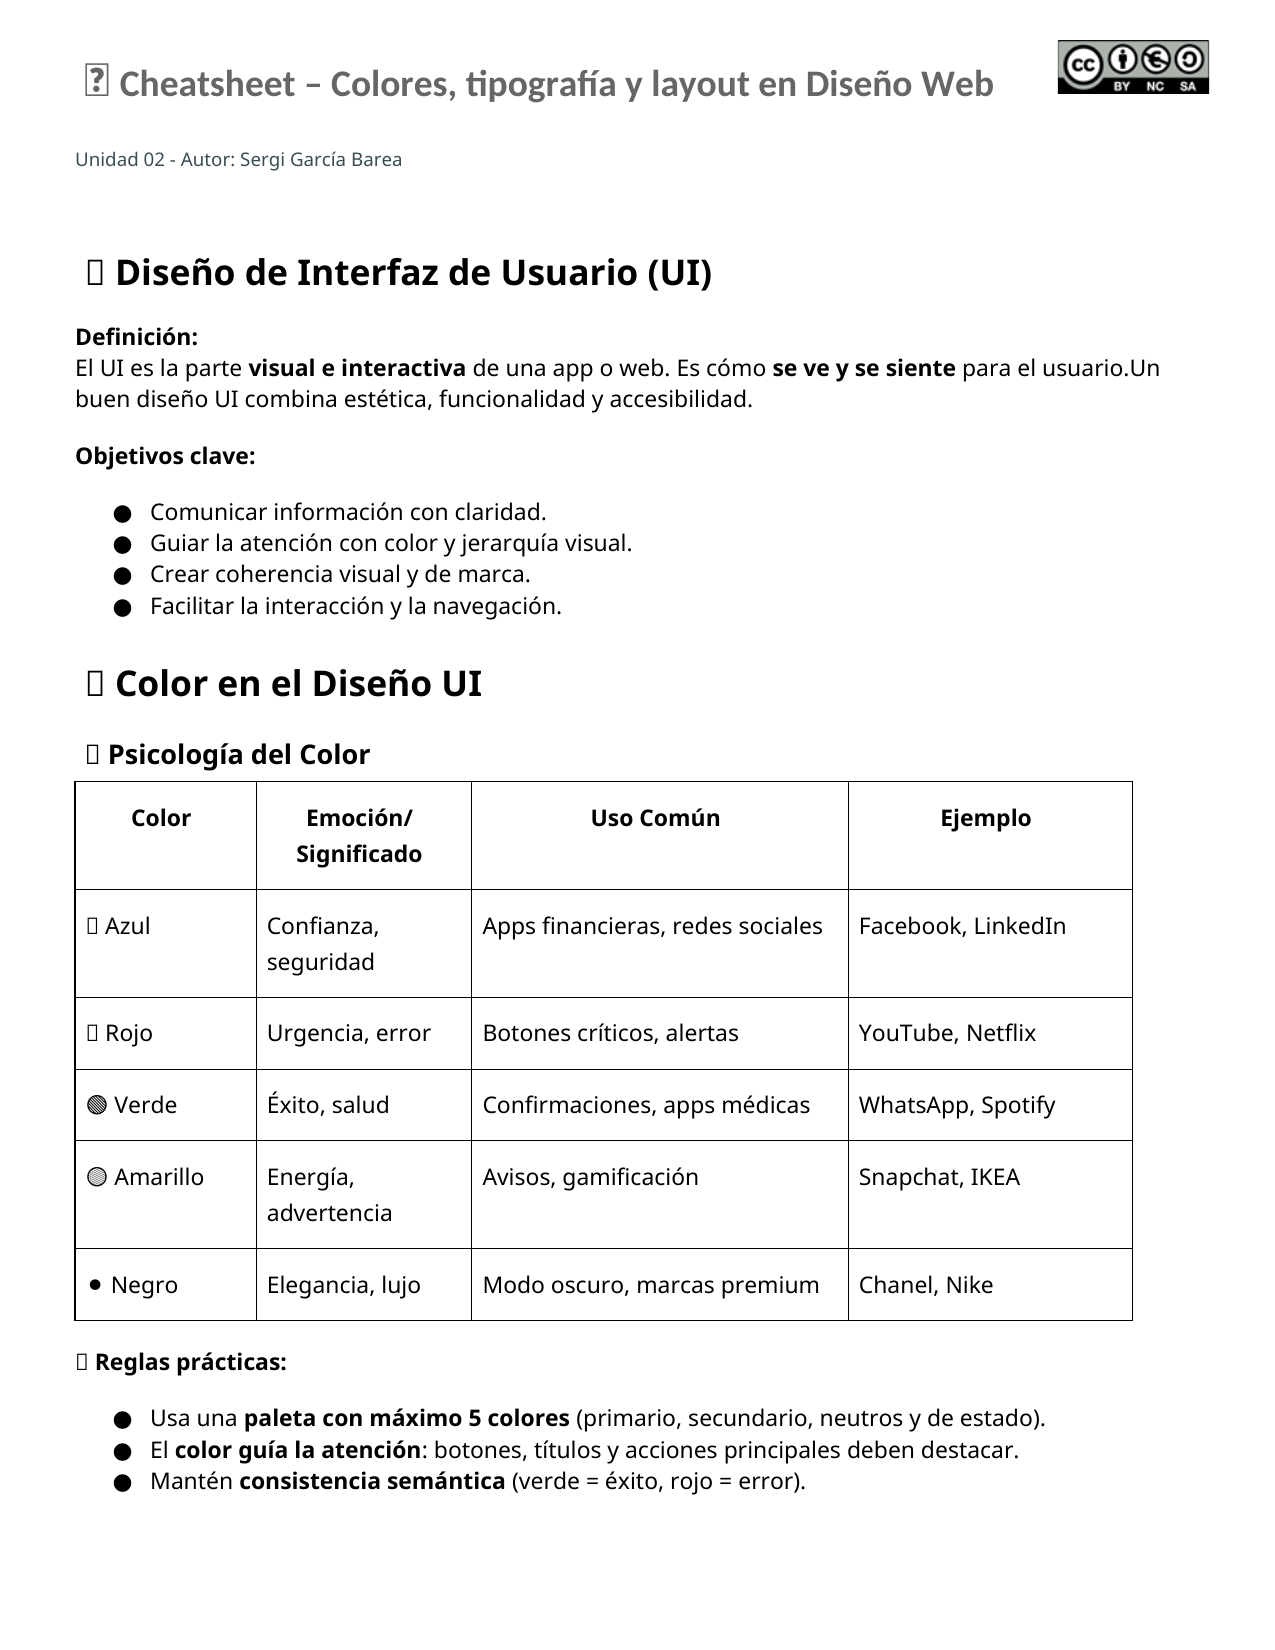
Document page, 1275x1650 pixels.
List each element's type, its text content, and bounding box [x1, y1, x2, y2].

table_cell Confianza, seguridad [257, 890, 471, 997]
table_header Ejemplo [849, 782, 1132, 889]
list Guiar la atención con color y jerarquía visual. [112, 527, 1200, 558]
table_cell Botones críticos, alertas [472, 998, 848, 1068]
table_cell Apps financieras, redes sociales [472, 890, 848, 997]
text Objetivos clave: [75, 439, 1200, 471]
list Usa una paleta con máximo 5 colores (primario, secundario, neutros y de estado). [112, 1402, 1200, 1433]
list Mantén consistencia semántica (verde = éxito, rojo = error). [112, 1465, 1200, 1496]
table_cell 🟡 Amarillo [76, 1141, 256, 1248]
table_cell Snapchat, IKEA [849, 1141, 1132, 1248]
table_cell Elegancia, lujo [257, 1249, 471, 1320]
table_cell WhatsApp, Spotify [849, 1070, 1132, 1140]
table_header Uso Común [472, 782, 848, 889]
picture [1057, 40, 1210, 94]
subtitle 🧠 Psicología del Color [84, 736, 1191, 773]
list Facilitar la interacción y la navegación. [112, 589, 1200, 621]
table_cell Energía, advertencia [257, 1141, 471, 1248]
table_cell Facebook, LinkedIn [849, 890, 1132, 997]
table_cell ⚫ Negro [76, 1249, 256, 1320]
text 💡 Reglas prácticas: [75, 1346, 1200, 1377]
subtitle 🎨 Diseño de Interfaz de Usuario (UI) [84, 248, 1191, 296]
list El color guía la atención: botones, títulos y acciones principales deben destacar. [112, 1433, 1200, 1465]
table_cell 🔵 Azul [76, 890, 256, 997]
table_cell YouTube, Netflix [849, 998, 1132, 1068]
list Crear coherencia visual y de marca. [112, 558, 1200, 589]
table_cell Urgencia, error [257, 998, 471, 1068]
table_cell Éxito, salud [257, 1070, 471, 1140]
table_cell 🔴 Rojo [76, 998, 256, 1068]
subtitle 🌈 Color en el Diseño UI [84, 658, 1191, 707]
table_cell Modo oscuro, marcas premium [472, 1249, 848, 1320]
text Definición: El UI es la parte visual e interactiva de una app o web. Es cómo se ve y se siente para el usuario.Un buen diseño UI combina estética, funcionalidad y accesibilidad. [75, 321, 1200, 414]
table_header Emoción/Significado [257, 782, 471, 889]
table_header Color [76, 782, 256, 889]
list Comunicar información con claridad. [112, 496, 1200, 527]
table_cell Confirmaciones, apps médicas [472, 1070, 848, 1140]
table_cell 🟢 Verde [76, 1070, 256, 1140]
table_cell Avisos, gamificación [472, 1141, 848, 1248]
table_cell Chanel, Nike [849, 1249, 1132, 1320]
